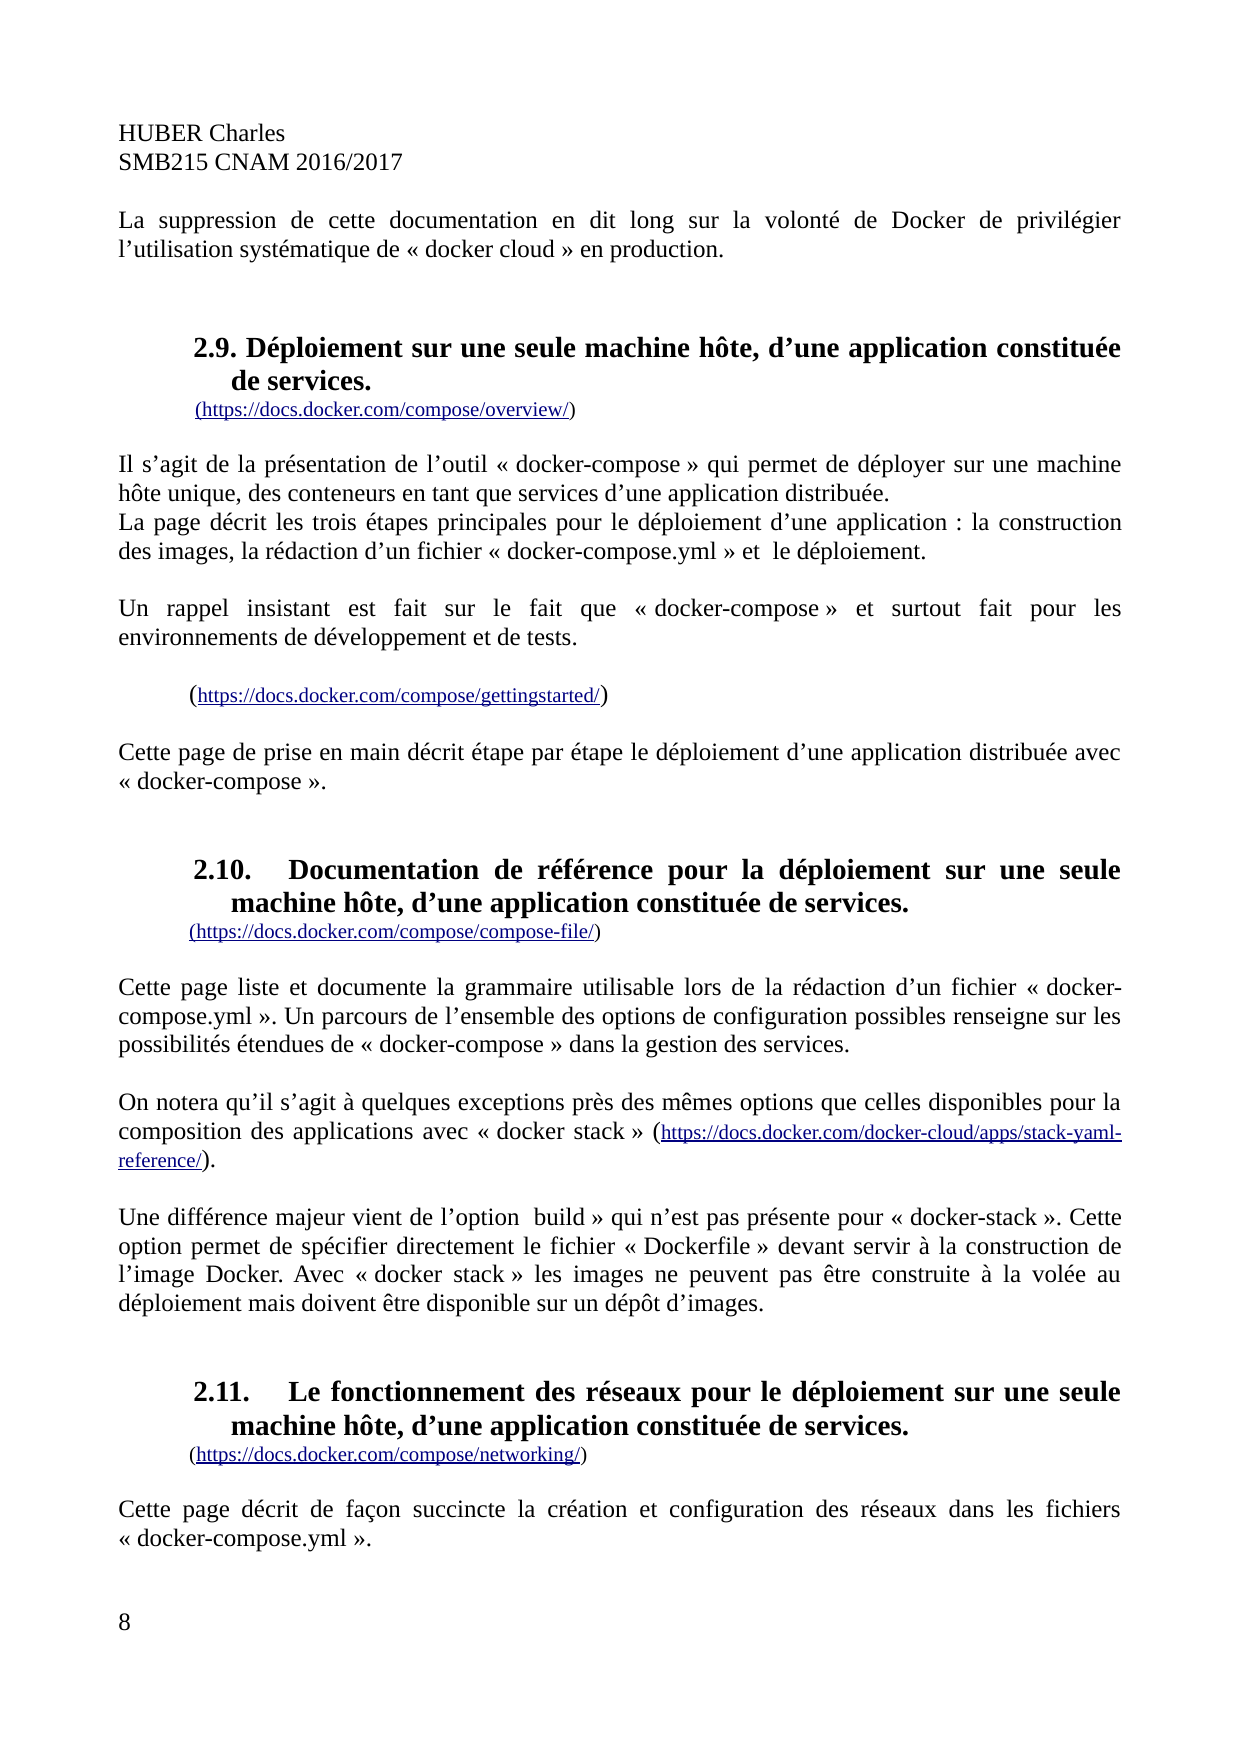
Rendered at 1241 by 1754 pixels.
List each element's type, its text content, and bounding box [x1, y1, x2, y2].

list Le fonctionnement des réseaux pour le déploiement sur une seule machine hôte, d’une application constituée de services. [193, 1374, 1122, 1442]
list (https://docs.docker.com/compose/networking/) [189, 1442, 1122, 1466]
text La page décrit les trois étapes principales pour le déploiement d’une application : la construction des images, la rédaction d’un fichier « docker-compose.yml » et le déploiement. [118, 507, 1122, 564]
list Documentation de référence pour la déploiement sur une seule machine hôte, d’une application constituée de services. [193, 852, 1122, 919]
text Cette page décrit de façon succincte la création et configuration des réseaux dans les fichiers « docker-compose.yml ». [118, 1494, 1122, 1552]
text Un rappel insistant est fait sur le fait que « docker-compose » et surtout fait pour les environnements de développement et de tests. [118, 593, 1122, 651]
text On notera qu’il s’agit à quelques exceptions près des mêmes options que celles disponibles pour la composition des applications avec « docker stack » (https://docs.docker.com/docker-cloud/apps/stack-yaml-reference/). [118, 1087, 1122, 1173]
text (https://docs.docker.com/compose/overview/) [195, 397, 1122, 421]
text (https://docs.docker.com/compose/compose-file/) [189, 919, 1122, 943]
text Cette page de prise en main décrit étape par étape le déploiement d’une application distribuée avec « docker-compose ». [118, 737, 1122, 794]
text (https://docs.docker.com/compose/gettingstarted/) [118, 679, 1122, 708]
text Une différence majeur vient de l’option build » qui n’est pas présente pour « docker-stack ». Cette option permet de spécifier directement le fichier « Dockerfile » devant servir à la construction de l’image Docker. Avec « docker stack » les images ne peuvent pas être construite à la volée au déploiement mais doivent être disponible sur un dépôt d’images. [118, 1202, 1122, 1317]
list Déploiement sur une seule machine hôte, d’une application constituée de services. [193, 330, 1122, 397]
text Cette page liste et documente la grammaire utilisable lors de la rédaction d’un fichier « docker-compose.yml ». Un parcours de l’ensemble des options de configuration possibles renseigne sur les possibilités étendues de « docker-compose » dans la gestion des services. [118, 972, 1122, 1058]
text Il s’agit de la présentation de l’outil « docker-compose » qui permet de déployer sur une machine hôte unique, des conteneurs en tant que services d’une application distribuée. [118, 449, 1122, 507]
text La suppression de cette documentation en dit long sur la volonté de Docker de privilégier l’utilisation systématique de « docker cloud » en production. [118, 205, 1122, 263]
